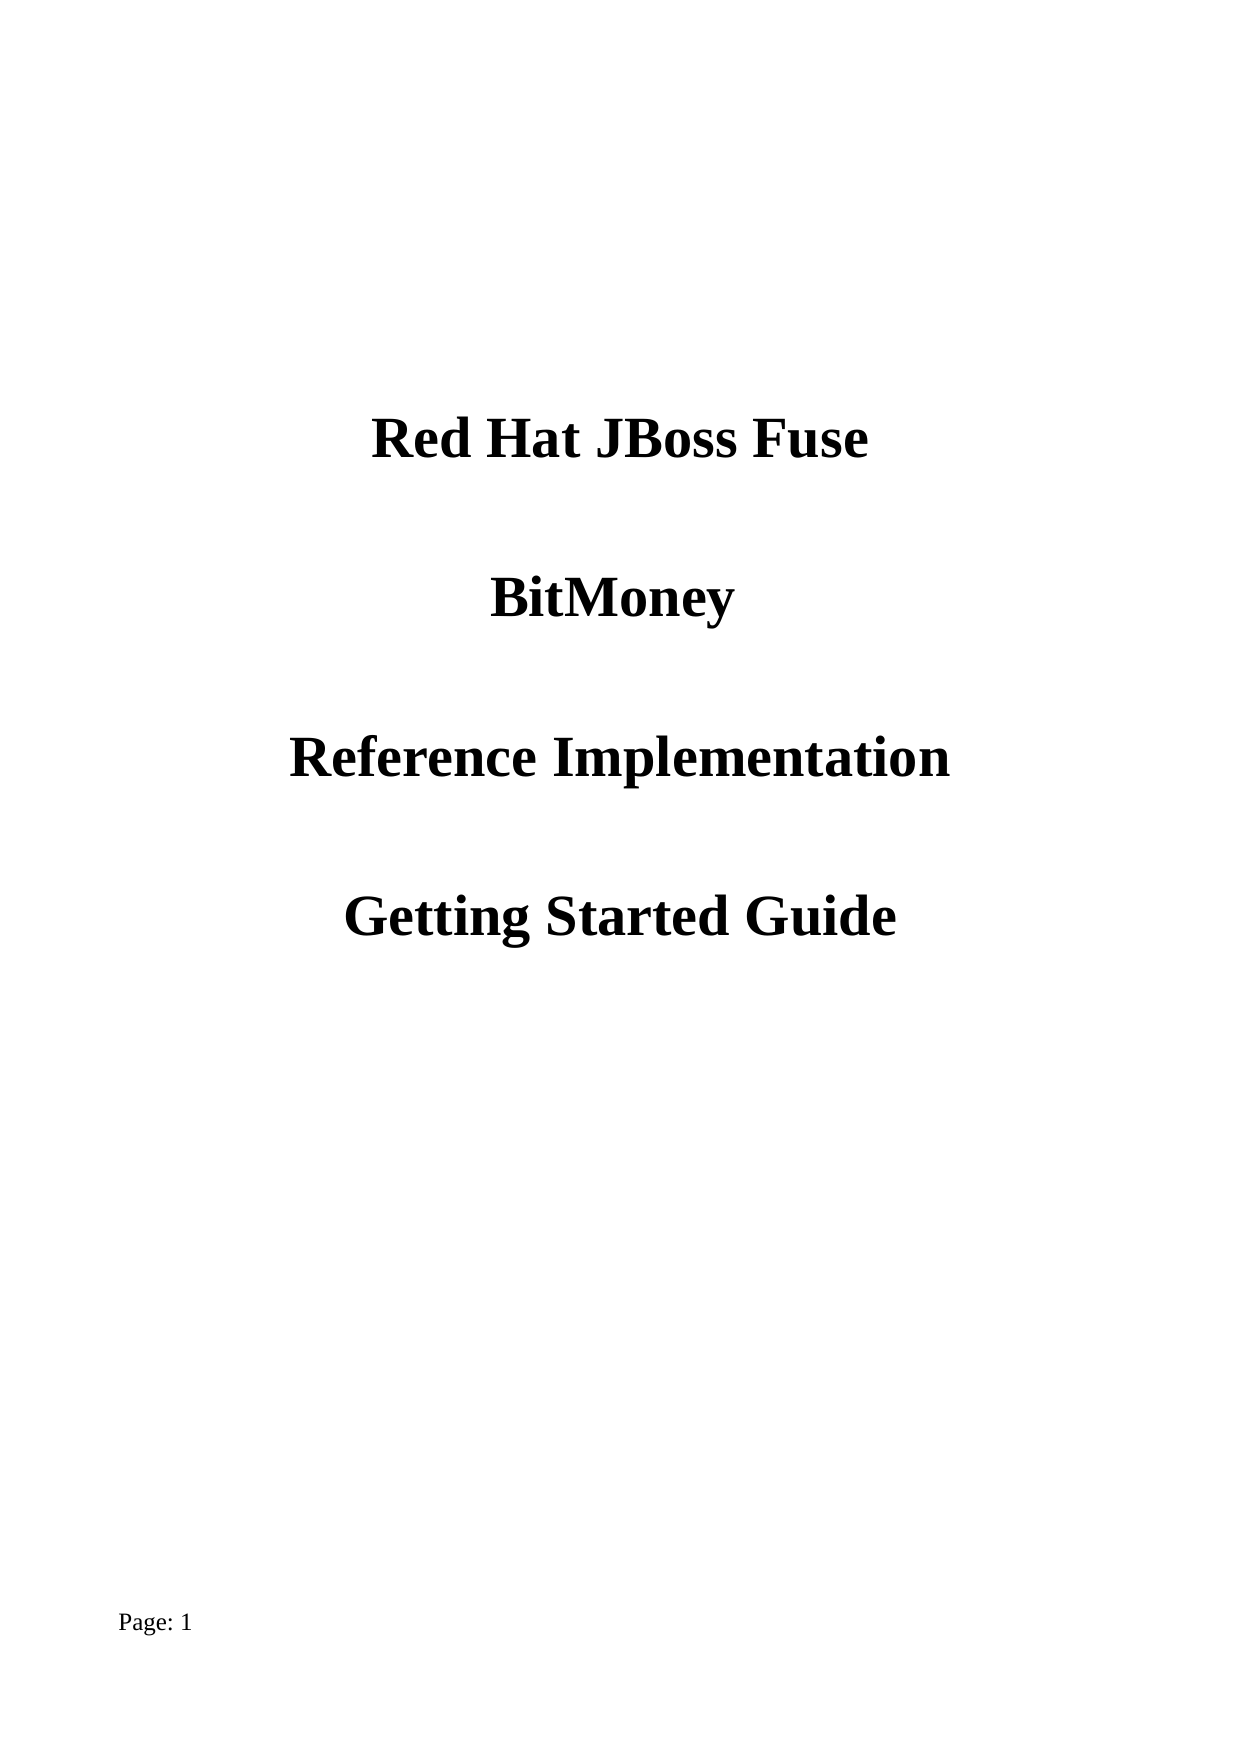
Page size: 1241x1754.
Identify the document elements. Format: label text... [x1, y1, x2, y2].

text BitMoney [118, 562, 1122, 629]
text Getting Started Guide [118, 881, 1122, 948]
text Reference Implementation [118, 721, 1122, 788]
text Red Hat JBoss Fuse [118, 403, 1122, 470]
